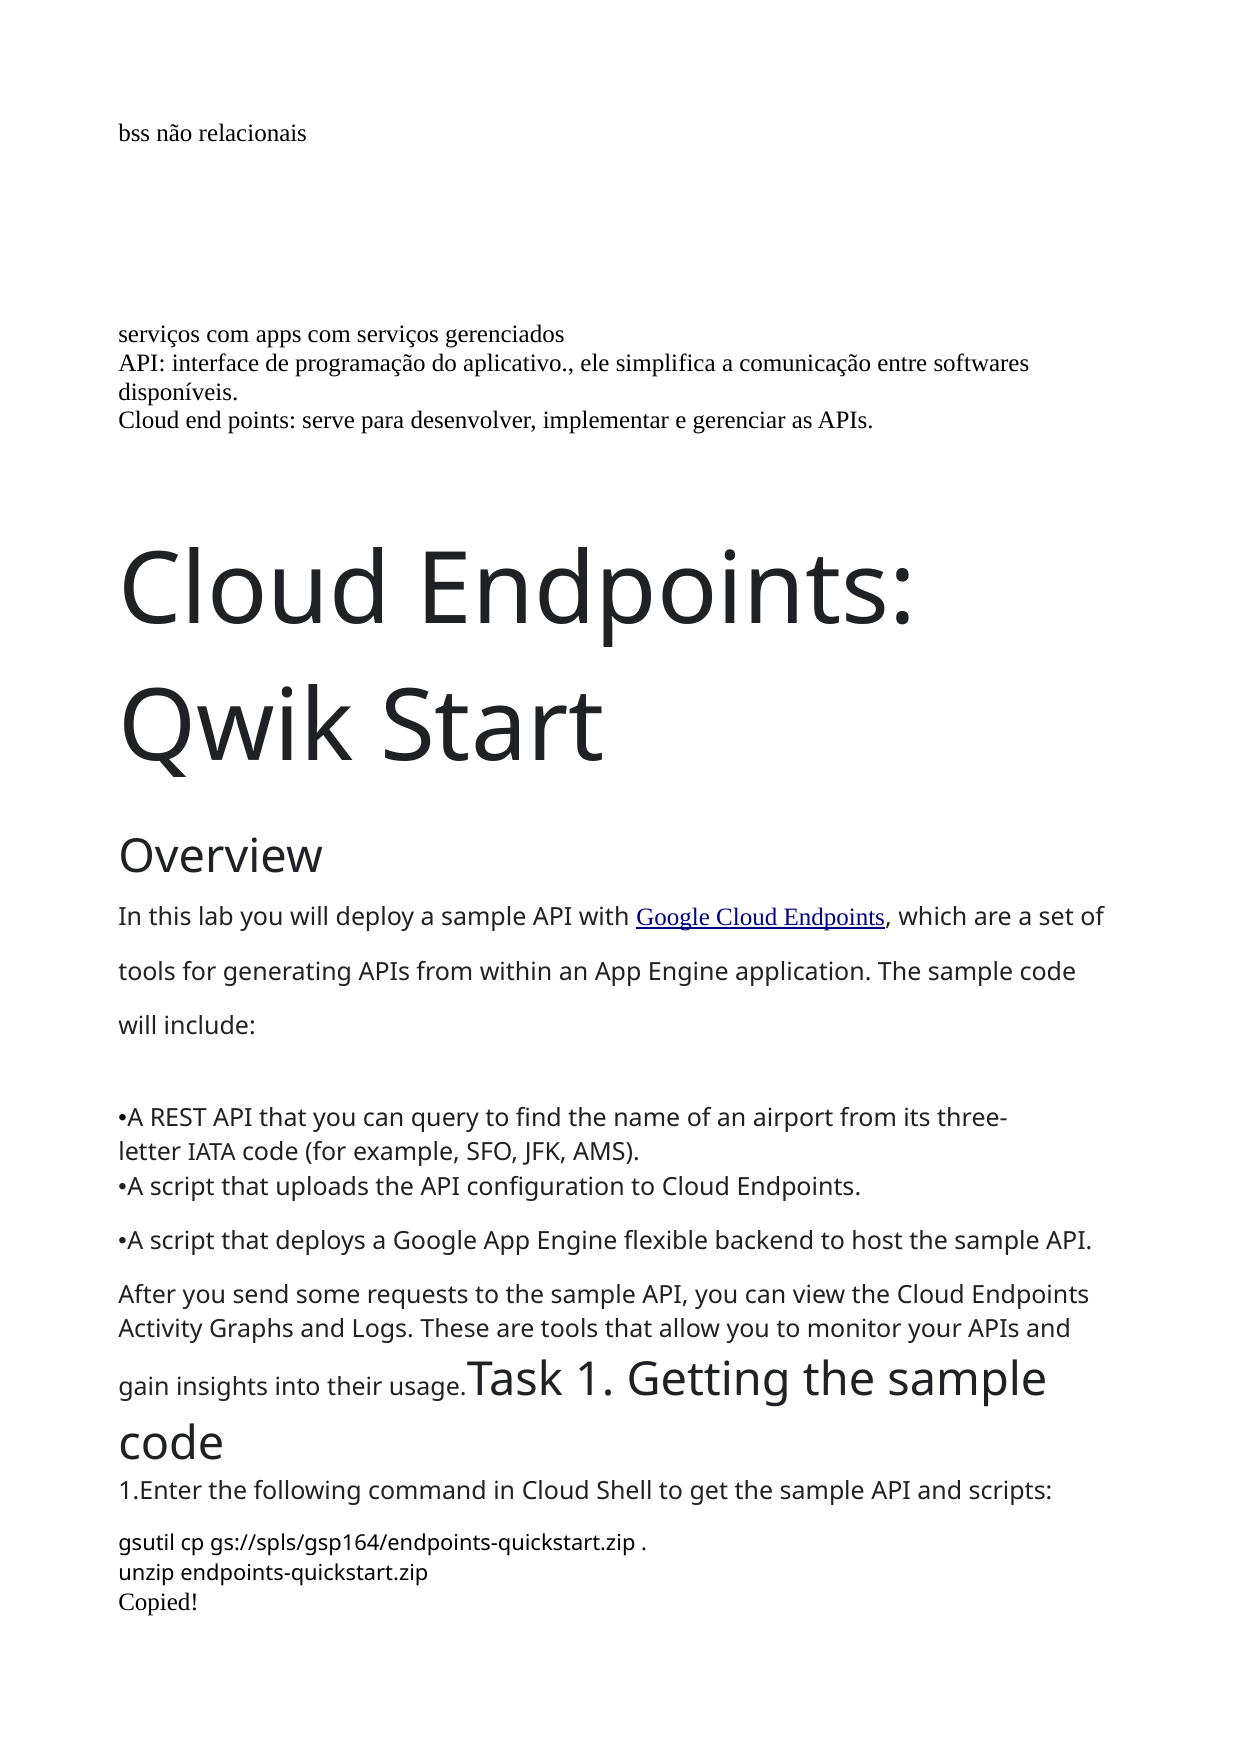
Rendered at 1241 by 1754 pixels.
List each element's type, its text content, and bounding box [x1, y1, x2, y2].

text API: interface de programação do aplicativo., ele simplifica a comunicação entre softwares disponíveis. [118, 348, 1122, 406]
subtitle Overview [118, 823, 1122, 887]
list A REST API that you can query to find the name of an airport from its three-letter IATA code (for example, SFO, JFK, AMS). [118, 1100, 1122, 1168]
list A script that uploads the API configuration to Cloud Endpoints. [118, 1168, 1122, 1202]
subtitle Cloud Endpoints: Qwik Start [118, 517, 1122, 789]
text Copied! [118, 1587, 1109, 1616]
text unzip endpoints-quickstart.zip [118, 1557, 1122, 1587]
text serviços com apps com serviços gerenciados [118, 319, 1122, 348]
text After you send some requests to the sample API, you can view the Cloud Endpoints Activity Graphs and Logs. These are tools that allow you to monitor your APIs and gain insights into their usage.Task 1. Getting the sample code [118, 1277, 1122, 1473]
text Cloud end points: serve para desenvolver, implementar e gerenciar as APIs. [118, 406, 1122, 434]
text In this lab you will deploy a sample API with Google Cloud Endpoints, which are a set of tools for generating APIs from within an App Engine application. The sample code will include: [118, 899, 1122, 1042]
text gsutil cp gs://spls/gsp164/endpoints-quickstart.zip . [118, 1527, 1122, 1557]
text bss não relacionais [118, 118, 1122, 147]
list A script that deploys a Google App Engine flexible backend to host the sample API. [118, 1223, 1122, 1257]
list Enter the following command in Cloud Shell to get the sample API and scripts: [118, 1473, 1122, 1507]
